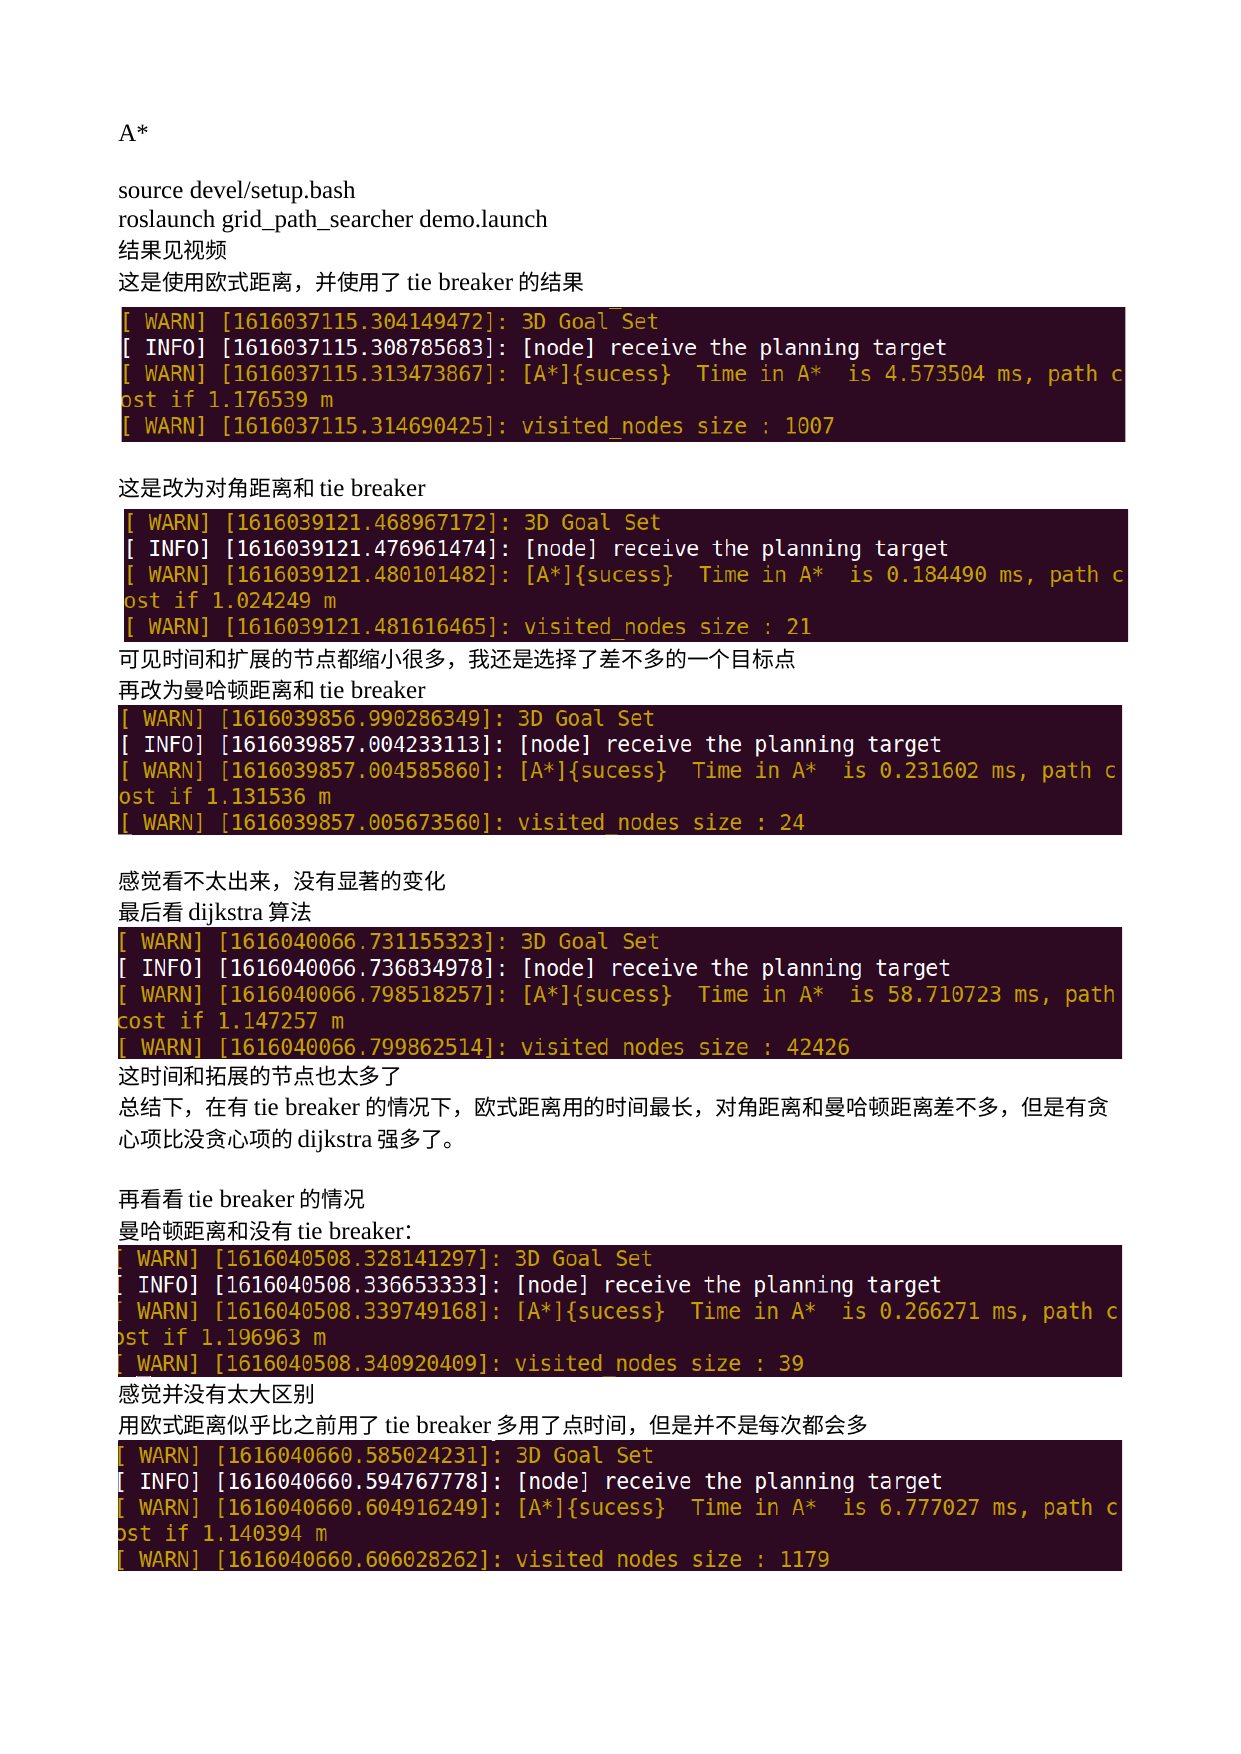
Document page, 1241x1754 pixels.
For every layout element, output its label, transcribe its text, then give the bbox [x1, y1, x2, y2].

text source devel/setup.bash [118, 176, 1122, 204]
picture [118, 1440, 1123, 1571]
text A* [118, 118, 1122, 147]
text 感觉并没有太大区别 [118, 1377, 1122, 1408]
picture [118, 1245, 1123, 1377]
text roslaunch grid_path_searcher demo.launch [118, 204, 1122, 233]
text 曼哈顿距离和没有tie breaker： [118, 1214, 1122, 1245]
text 这时间和拓展的节点也太多了 [118, 1059, 1122, 1090]
text 可见时间和扩展的节点都缩小很多，我还是选择了差不多的一个目标点 [118, 502, 1122, 673]
picture [124, 509, 1129, 642]
picture [121, 307, 1126, 442]
picture [118, 927, 1123, 1059]
text 总结下，在有tie breaker的情况下，欧式距离用的时间最长，对角距离和曼哈顿距离差不多，但是有贪心项比没贪心项的dijkstra强多了。 [118, 1090, 1122, 1154]
text 最后看dijkstra算法 [118, 895, 1122, 927]
text 再看看tie breaker的情况 [118, 1182, 1122, 1214]
text 结果见视频 [118, 233, 1122, 265]
text 这是使用欧式距离，并使用了tie breaker的结果 [118, 265, 1122, 296]
text 这是改为对角距离和tie breaker [118, 471, 1122, 502]
picture [118, 705, 1123, 835]
text 再改为曼哈顿距离和tie breaker [118, 673, 1122, 705]
text 用欧式距离似乎比之前用了tie breaker多用了点时间，但是并不是每次都会多 [118, 1408, 1122, 1440]
text 感觉看不太出来，没有显著的变化 [118, 864, 1122, 895]
